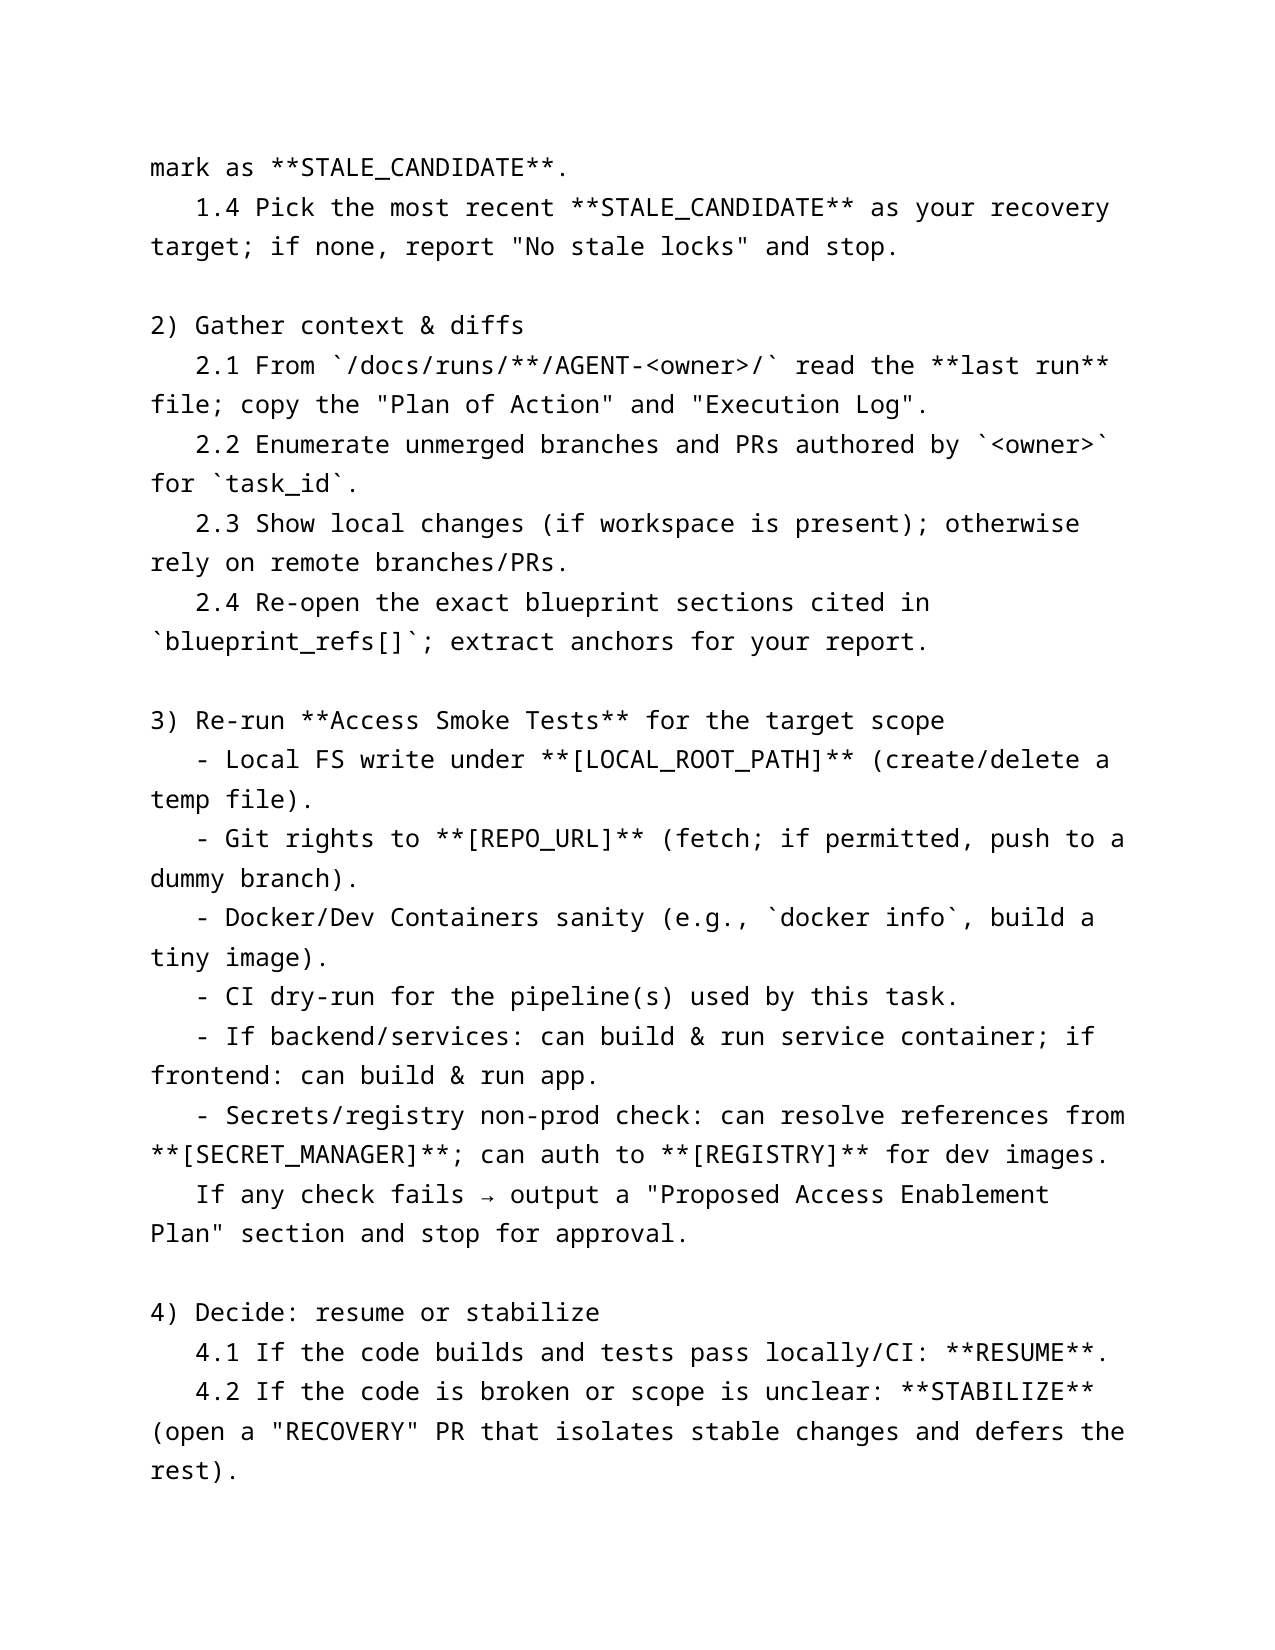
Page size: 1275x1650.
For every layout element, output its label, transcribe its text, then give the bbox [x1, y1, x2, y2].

text mark as **STALE_CANDIDATE**. 1.4 Pick the most recent **STALE_CANDIDATE** as your recovery target; if none, report "No stale locks" and stop. 2) Gather context & diffs 2.1 From `/docs/runs/**/AGENT-<owner>/` read the **last run** file; copy the "Plan of Action" and "Execution Log". 2.2 Enumerate unmerged branches and PRs authored by `<owner>` for `task_id`. 2.3 Show local changes (if workspace is present); otherwise rely on remote branches/PRs. 2.4 Re-open the exact blueprint sections cited in `blueprint_refs[]`; extract anchors for your report. 3) Re-run **Access Smoke Tests** for the target scope - Local FS write under **[LOCAL_ROOT_PATH]** (create/delete a temp file). - Git rights to **[REPO_URL]** (fetch; if permitted, push to a dummy branch). - Docker/Dev Containers sanity (e.g., `docker info`, build a tiny image). - CI dry-run for the pipeline(s) used by this task. - If backend/services: can build & run service container; if frontend: can build & run app. - Secrets/registry non-prod check: can resolve references from **[SECRET_MANAGER]**; can auth to **[REGISTRY]** for dev images. If any check fails → output a "Proposed Access Enablement Plan" section and stop for approval. 4) Decide: resume or stabilize 4.1 If the code builds and tests pass locally/CI: **RESUME**. 4.2 If the code is broken or scope is unclear: **STABILIZE** (open a "RECOVERY" PR that isolates stable changes and defers the rest). [150, 150, 1125, 1487]
